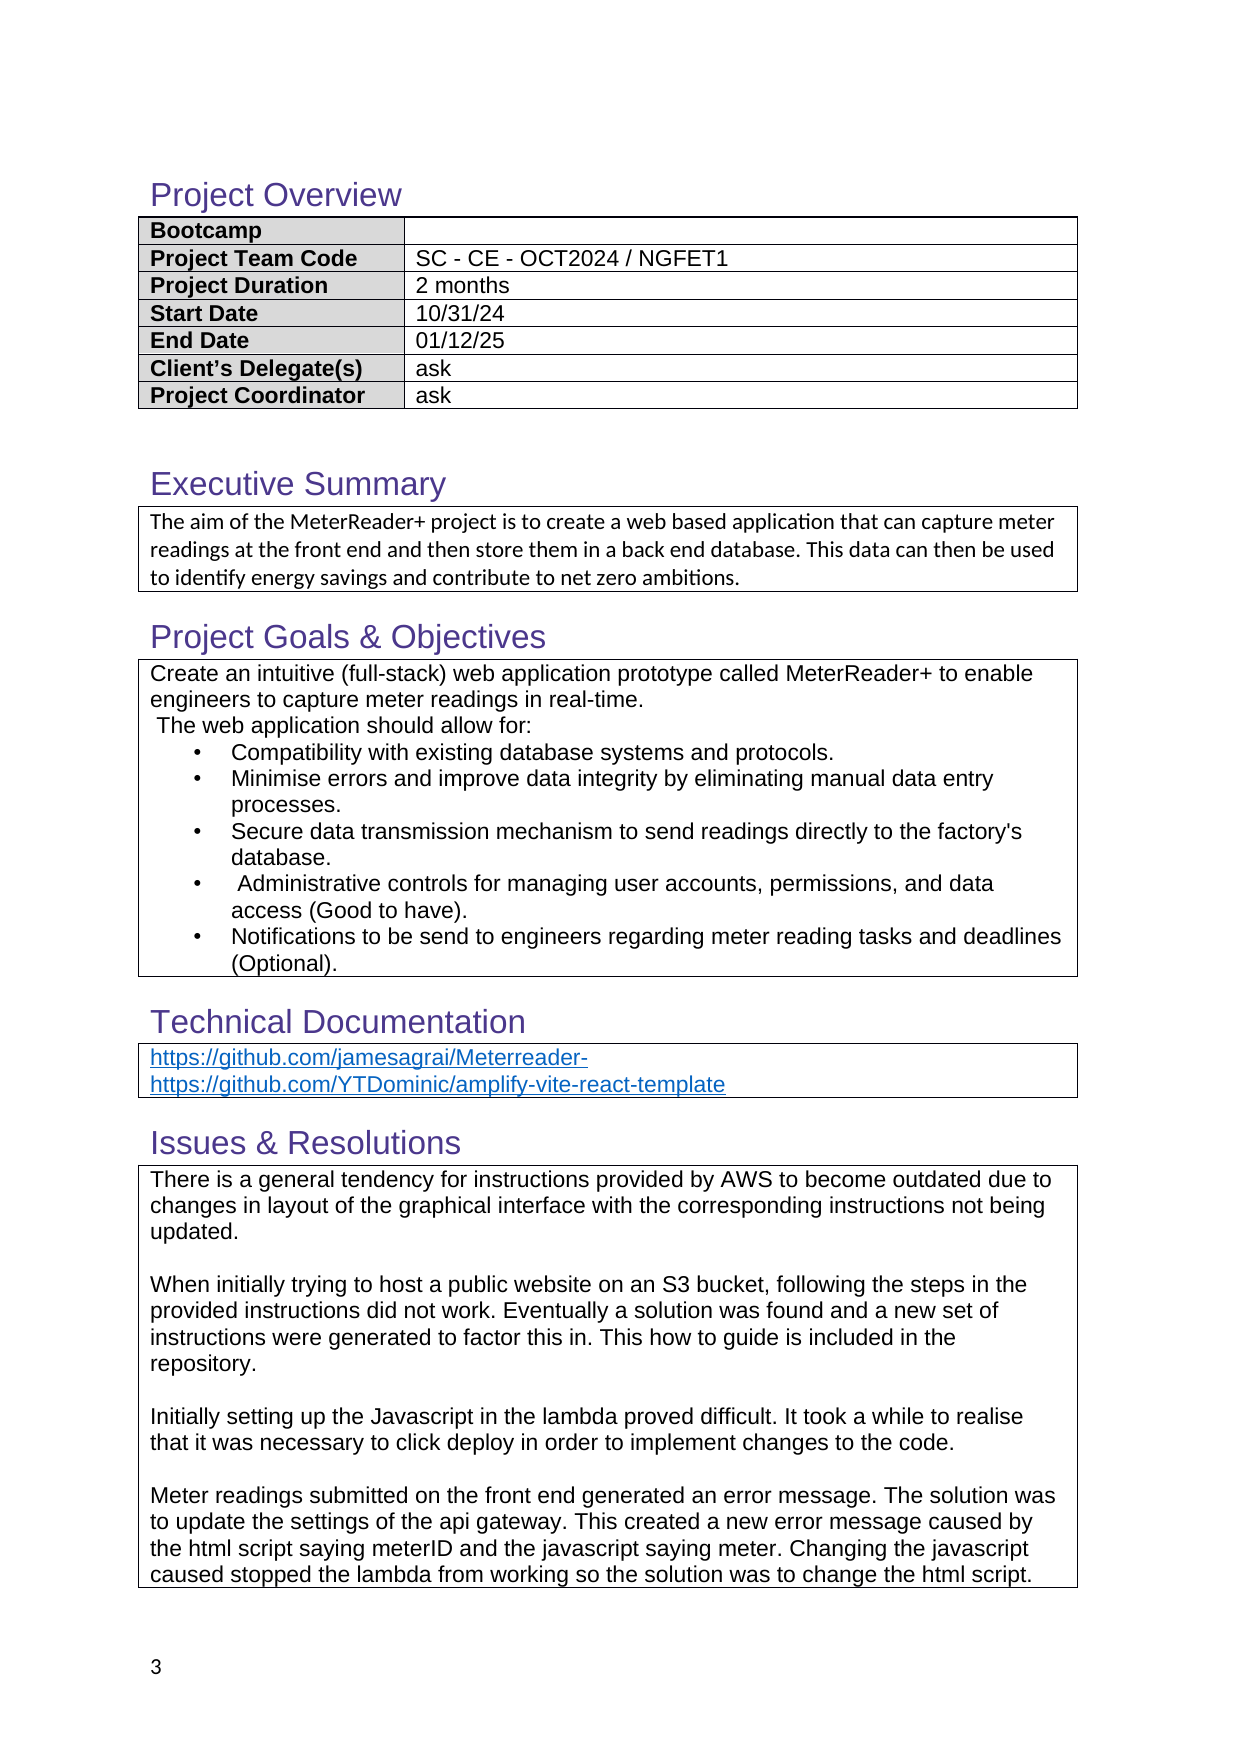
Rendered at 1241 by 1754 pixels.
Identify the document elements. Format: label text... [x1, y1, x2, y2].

subtitle Executive Summary [150, 464, 1090, 503]
table_header The aim of the MeterReader+ project is to create a web based application that can capture meter readings at the front end and then store them in a back end database. This data can then be used to identify energy savings and contribute to net zero ambitions. [139, 507, 1077, 591]
table_cell ask [405, 382, 1077, 408]
table_cell ask [405, 355, 1077, 381]
table_cell Project Duration [139, 272, 404, 299]
table_cell 31/10/24 [405, 300, 1077, 326]
table_header Create an intuitive (full-stack) web application prototype called MeterReader+ to enable engineers to capture meter readings in real-time. The web application should allow for: Compatibility with existing database systems and protocols. Minimise errors and improve data integrity by eliminating manual data entry processes. Secure data transmission mechanism to send readings directly to the factory's database. Administrative controls for managing user accounts, permissions, and data access (Good to have). Notifications to be send to engineers regarding meter reading tasks and deadlines (Optional). [139, 660, 1077, 976]
table_cell SC - CE - OCT2024 / NGFET1 [405, 245, 1077, 271]
table_cell Start Date [139, 300, 404, 326]
table_cell 12/01/25 [405, 327, 1077, 353]
subtitle Issues & Resolutions [150, 1123, 1090, 1162]
subtitle Technical Documentation [150, 1002, 1090, 1040]
subtitle Project Overview [150, 175, 1090, 213]
table_header https://github.com/jamesagrai/Meterreader- https://github.com/YTDominic/amplify-vite-react-template [139, 1044, 1077, 1097]
table_header [405, 218, 1077, 244]
table_header Bootcamp [139, 218, 404, 244]
table_header There is a general tendency for instructions provided by AWS to become outdated due to changes in layout of the graphical interface with the corresponding instructions not being updated. When initially trying to host a public website on an S3 bucket, following the steps in the provided instructions did not work. Eventually a solution was found and a new set of instructions were generated to factor this in. This how to guide is included in the repository. Initially setting up the Javascript in the lambda proved difficult. It took a while to realise that it was necessary to click deploy in order to implement changes to the code. Meter readings submitted on the front end generated an error message. The solution was to update the settings of the api gateway. This created a new error message caused by the html script saying meterID and the javascript saying meter. Changing the javascript caused stopped the lambda from working so the solution was to change the html script. [139, 1166, 1077, 1587]
table_cell Client’s Delegate(s) [139, 355, 404, 381]
table_cell End Date [139, 327, 404, 353]
subtitle Project Goals & Objectives [150, 617, 1090, 656]
table_cell 2 months [405, 272, 1077, 299]
table_cell Project Team Code [139, 245, 404, 271]
table_cell Project Coordinator [139, 382, 404, 408]
